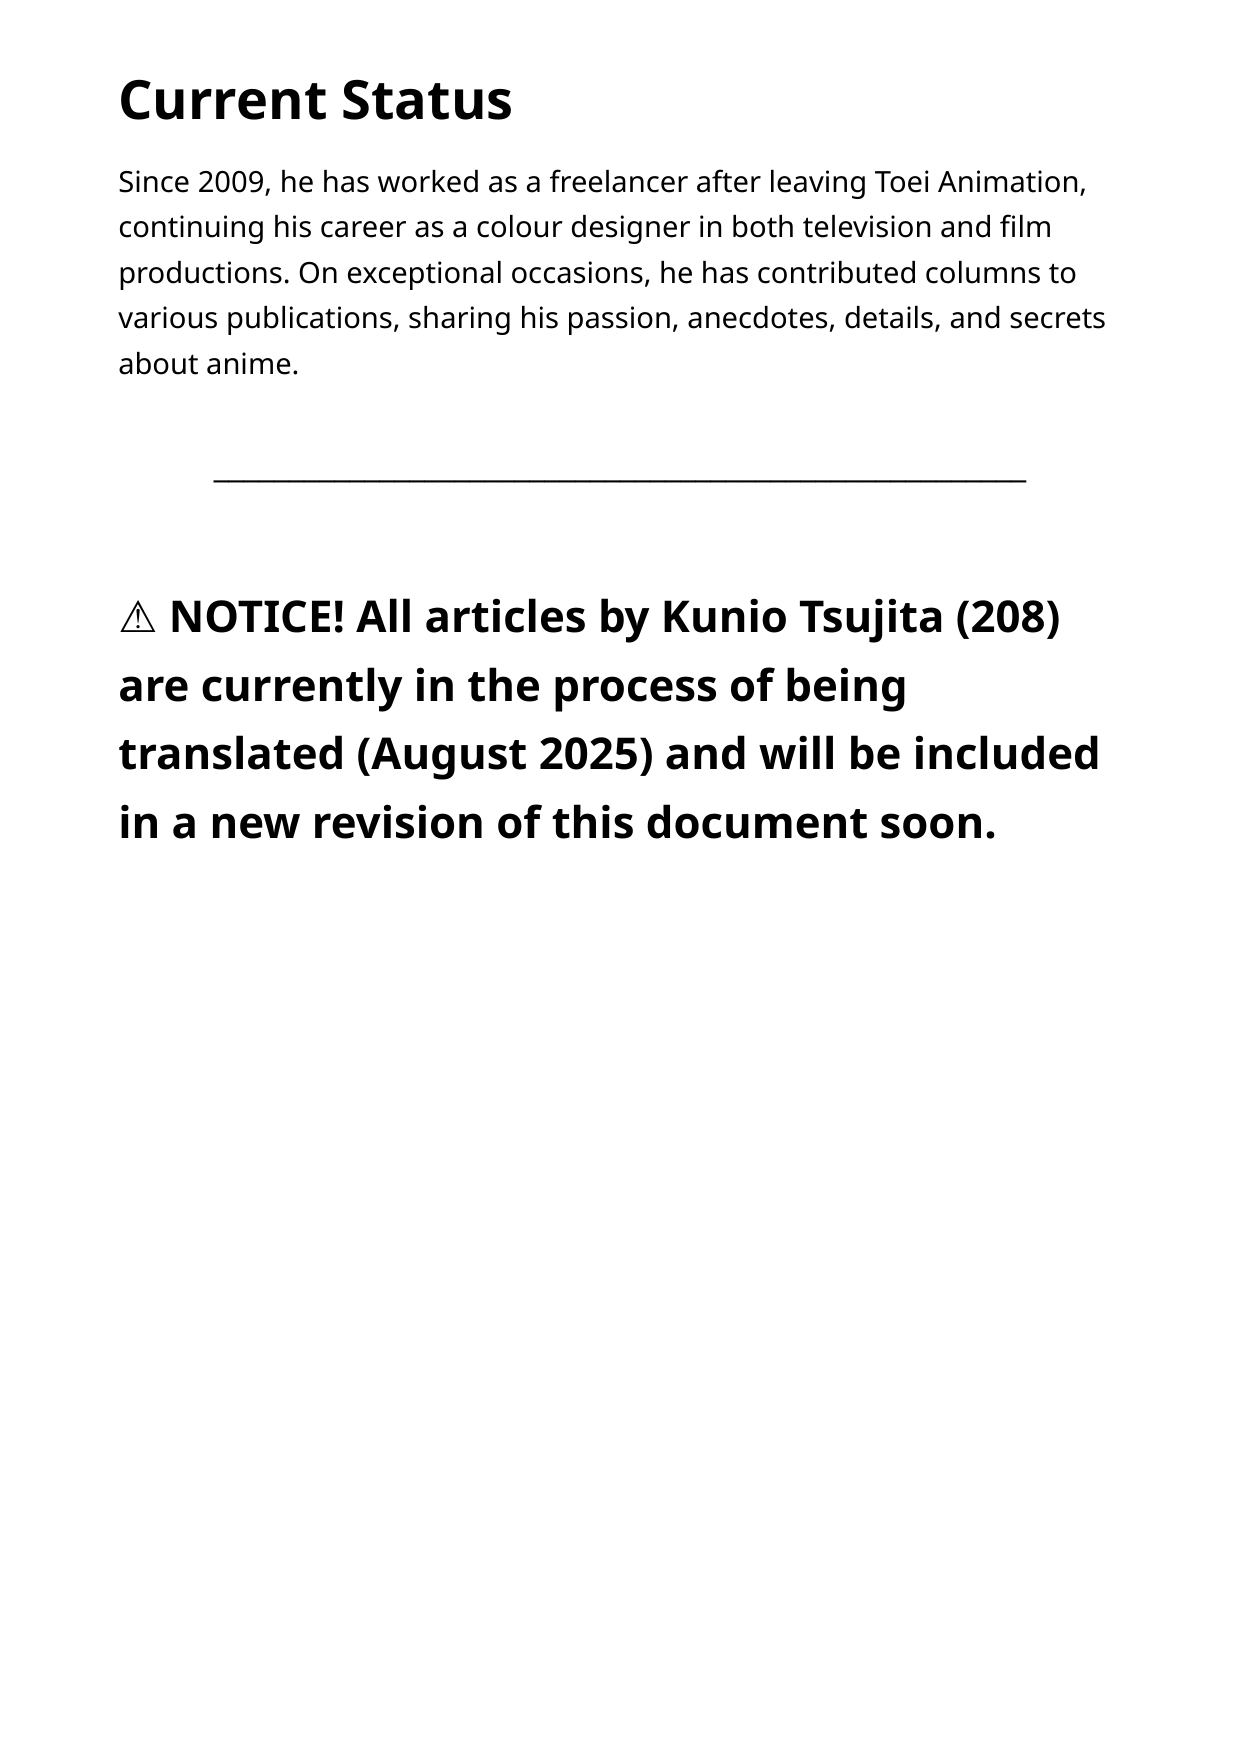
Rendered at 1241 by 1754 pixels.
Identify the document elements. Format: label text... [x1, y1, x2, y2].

text Since 2009, he has worked as a freelancer after leaving Toei Animation, continuing his career as a colour designer in both television and film productions. On exceptional occasions, he has contributed columns to various publications, sharing his passion, anecdotes, details, and secrets about anime. [118, 161, 1122, 383]
text ────────────────────────────────────────────────────── [118, 464, 1122, 498]
text ⚠️ NOTICE! All articles by Kunio Tsujita (208) are currently in the process of being translated (August 2025) and will be included in a new revision of this document soon. [118, 518, 1122, 851]
text Current Status [118, 62, 1122, 135]
